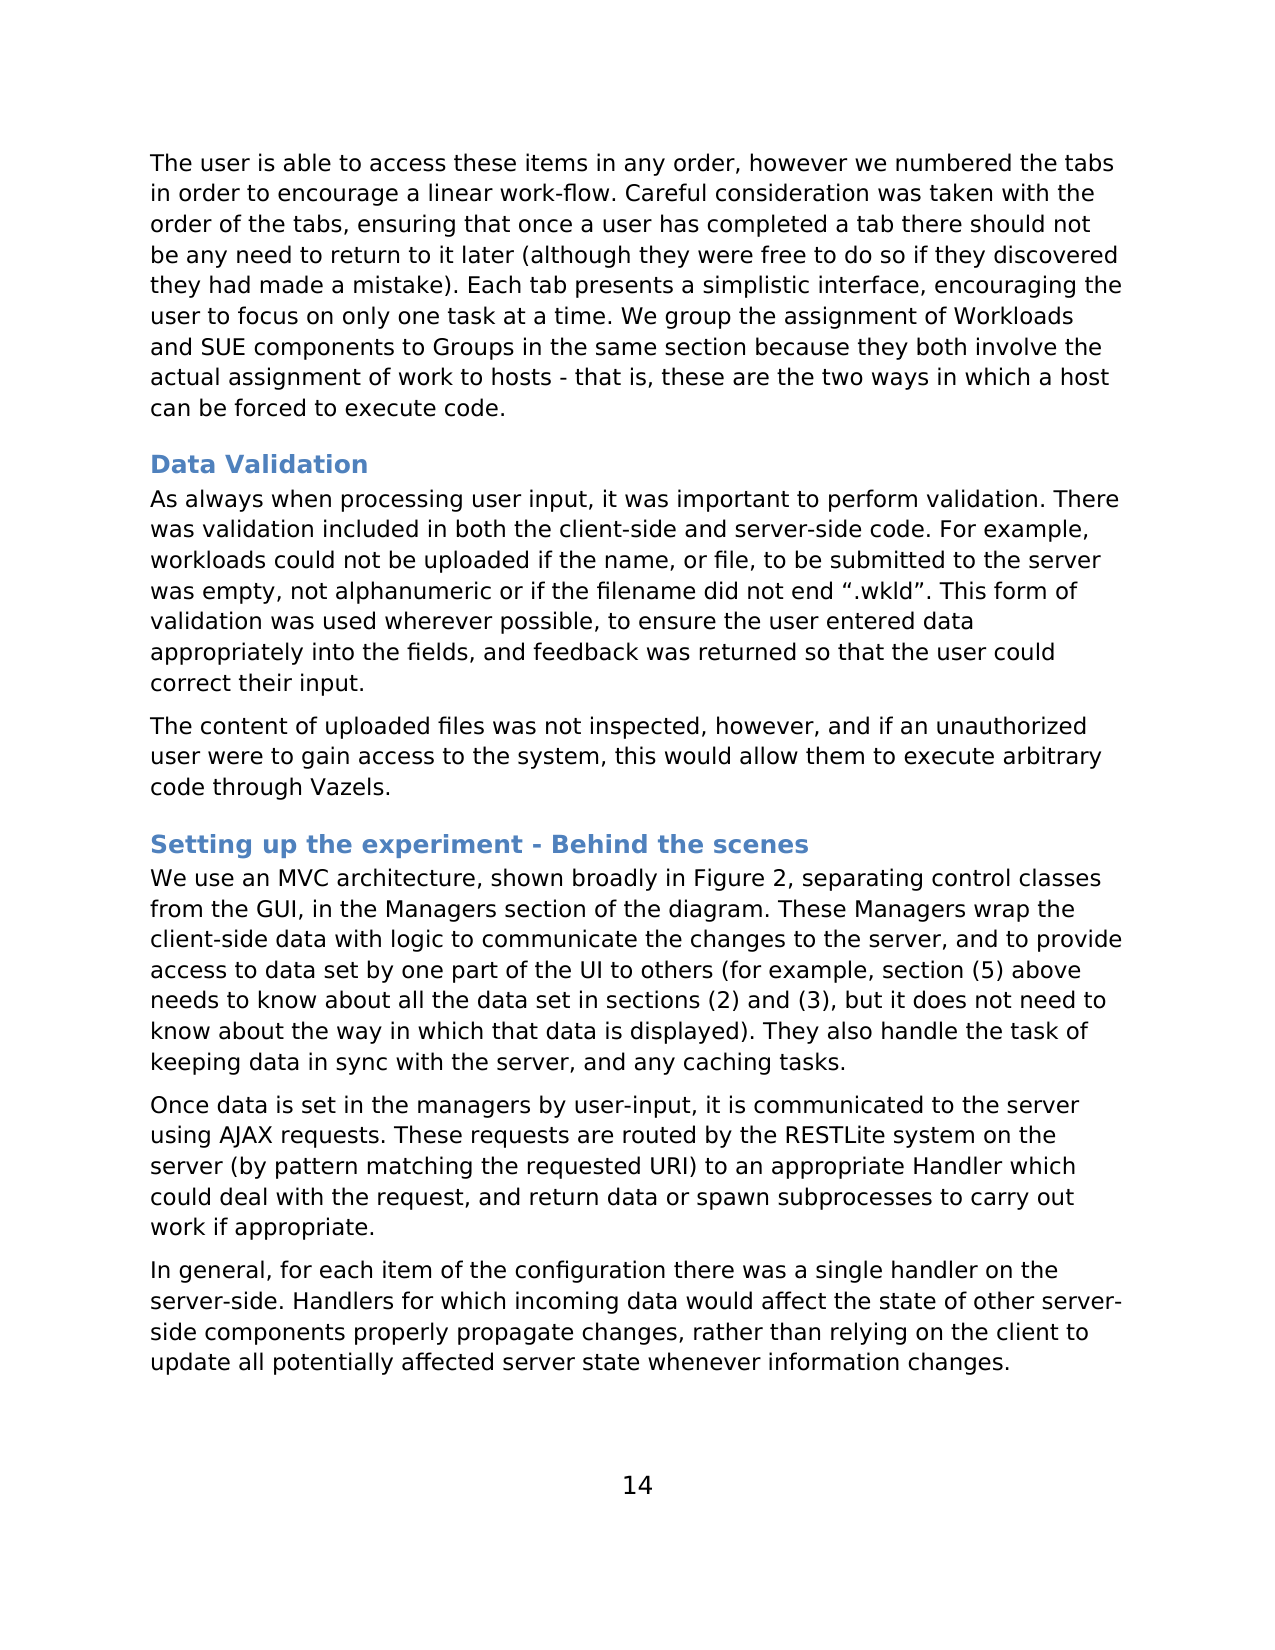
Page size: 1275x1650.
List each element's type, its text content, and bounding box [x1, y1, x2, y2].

text Once data is set in the managers by user-input, it is communicated to the server using AJAX requests. These requests are routed by the RESTLite system on the server (by pattern matching the requested URI) to an appropriate Handler which could deal with the request, and return data or spawn subprocesses to carry out work if appropriate. [150, 1092, 1125, 1241]
text The content of uploaded files was not inspected, however, and if an unauthorized user were to gain access to the system, this would allow them to execute arbitrary code through Vazels. [150, 713, 1125, 801]
subtitle Data Validation [150, 451, 1125, 480]
text As always when processing user input, it was important to perform validation. There was validation included in both the client-side and server-side code. For example, workloads could not be uploaded if the name, or file, to be submitted to the server was empty, not alphanumeric or if the filename did not end “.wkld”. This form of validation was used wherever possible, to ensure the user entered data appropriately into the fields, and feedback was returned so that the user could correct their input. [150, 486, 1125, 696]
text The user is able to access these items in any order, however we numbered the tabs in order to encourage a linear work-flow. Careful consideration was taken with the order of the tabs, ensuring that once a user has completed a tab there should not be any need to return to it later (although they were free to do so if they discovered they had made a mistake). Each tab presents a simplistic interface, encouraging the user to focus on only one task at a time. We group the assignment of Workloads and SUE components to Groups in the same section because they both involve the actual assignment of work to hosts - that is, these are the two ways in which a host can be forced to execute code. [150, 150, 1125, 422]
text In general, for each item of the configuration there was a single handler on the server-side. Handlers for which incoming data would affect the state of other server-side components properly propagate changes, rather than relying on the client to update all potentially affected server state whenever information changes. [150, 1258, 1125, 1376]
text We use an MVC architecture, shown broadly in Figure 2, separating control classes from the GUI, in the Managers section of the diagram. These Managers wrap the client-side data with logic to communicate the changes to the server, and to provide access to data set by one part of the UI to others (for example, section (5) above needs to know about all the data set in sections (2) and (3), but it does not need to know about the way in which that data is displayed). They also handle the task of keeping data in sync with the server, and any caching tasks. [150, 865, 1125, 1076]
subtitle Setting up the experiment - Behind the scenes [150, 830, 1125, 859]
